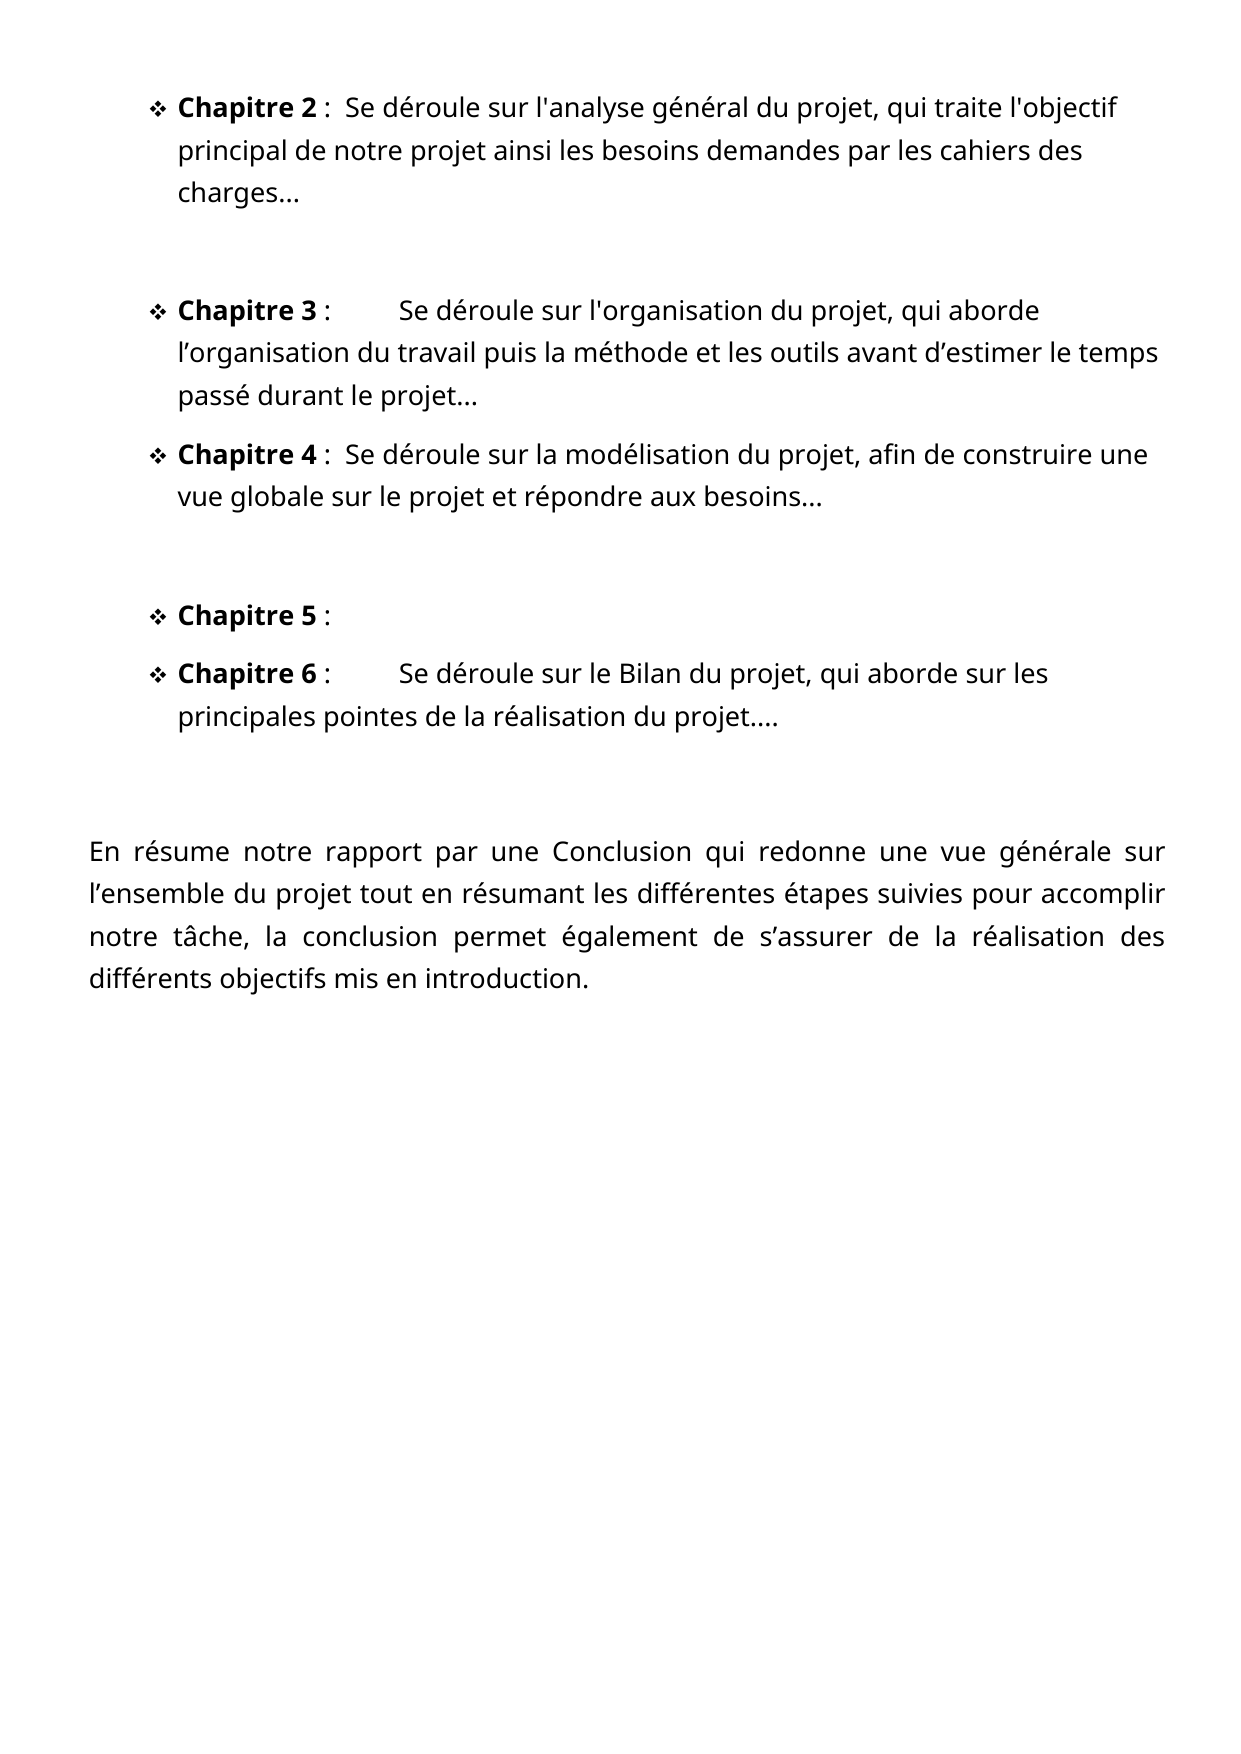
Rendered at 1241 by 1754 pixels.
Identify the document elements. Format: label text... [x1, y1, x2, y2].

list Chapitre 6 : Se déroule sur le Bilan du projet, qui aborde sur les principales pointes de la réalisation du projet.... [148, 655, 1167, 734]
text En résume notre rapport par une Conclusion qui redonne une vue générale sur l’ensemble du projet tout en résumant les différentes étapes suivies pour accomplir notre tâche, la conclusion permet également de s’assurer de la réalisation des différents objectifs mis en introduction. [89, 832, 1167, 996]
list Chapitre 2 : Se déroule sur l'analyse général du projet, qui traite l'objectif principal de notre projet ainsi les besoins demandes par les cahiers des charges... [148, 89, 1167, 210]
list Chapitre 3 : Se déroule sur l'organisation du projet, qui aborde l’organisation du travail puis la méthode et les outils avant d’estimer le temps passé durant le projet... [148, 292, 1167, 413]
list Chapitre 4 : Se déroule sur la modélisation du projet, afin de construire une vue globale sur le projet et répondre aux besoins... [148, 435, 1167, 515]
list Chapitre 5 : [148, 596, 1167, 633]
